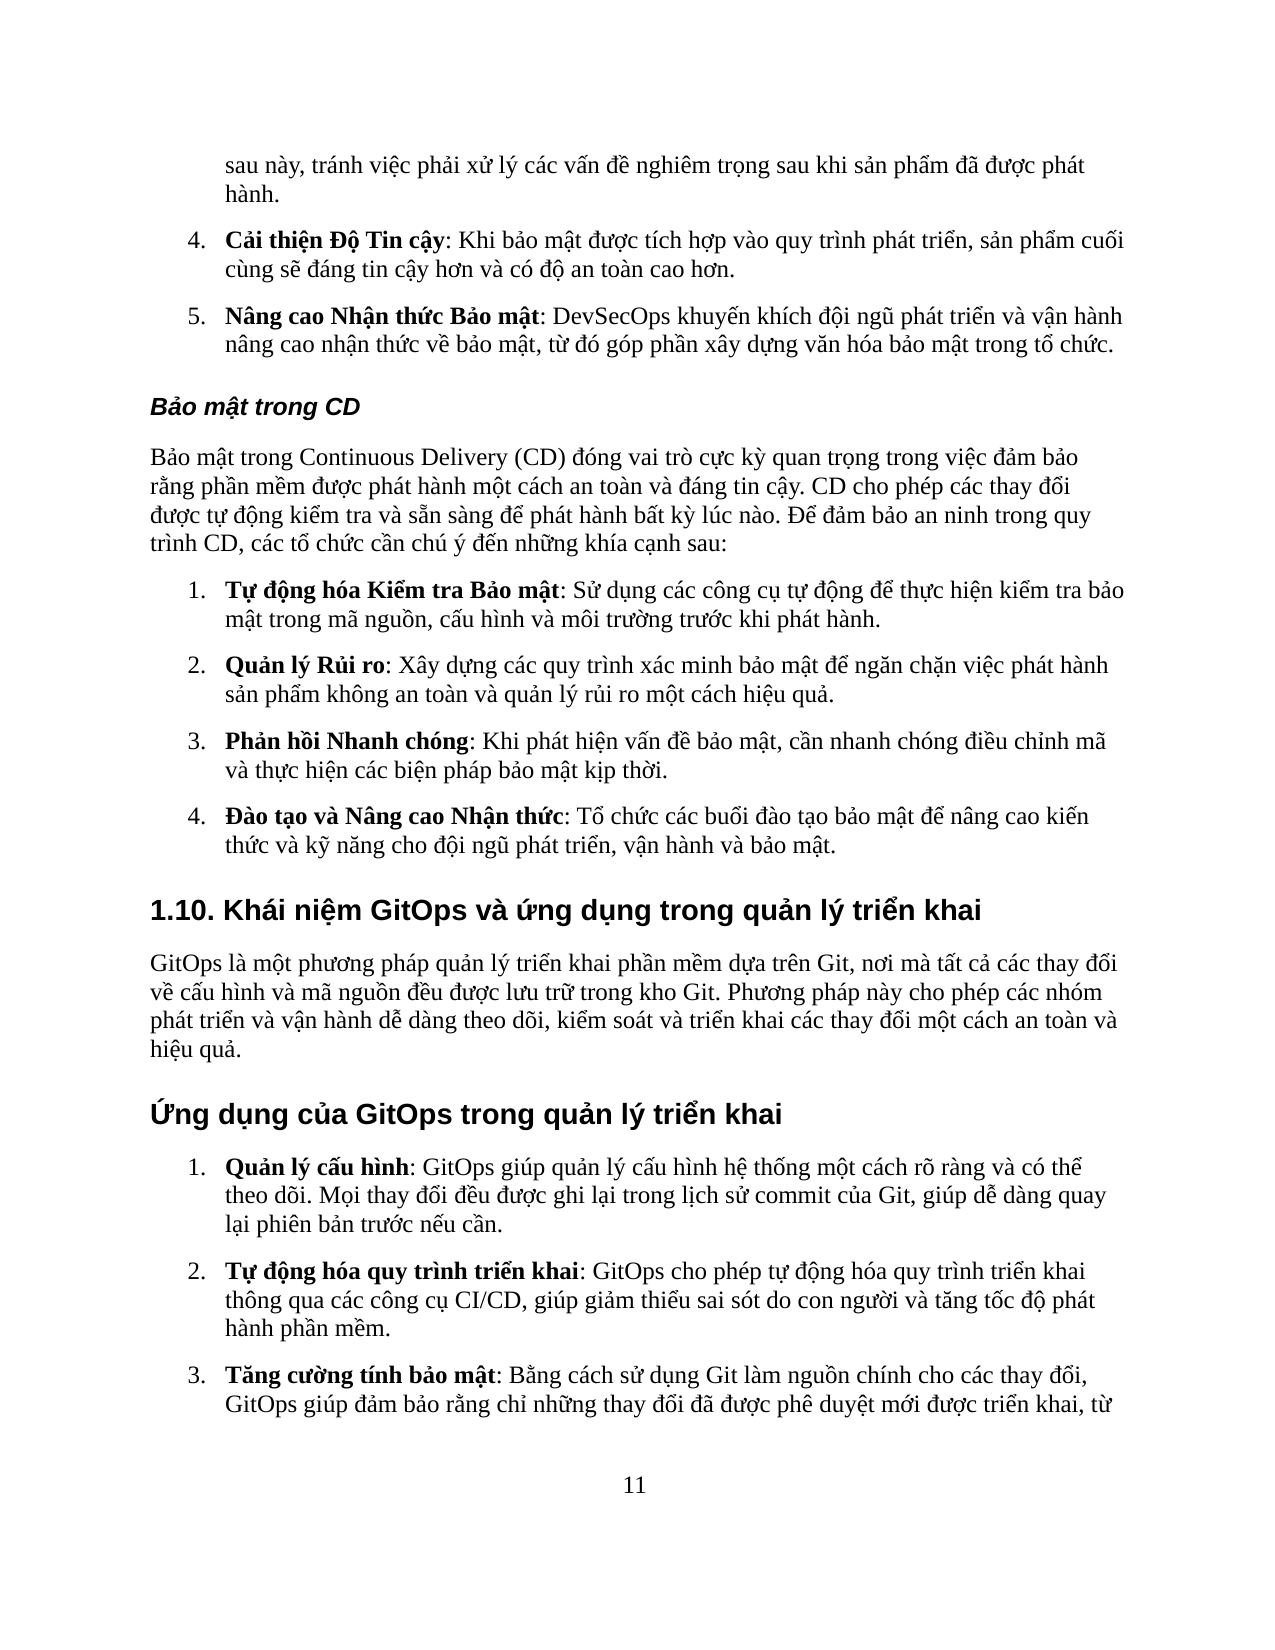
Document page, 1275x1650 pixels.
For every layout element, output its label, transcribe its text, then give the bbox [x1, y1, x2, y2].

list Nâng cao Nhận thức Bảo mật: DevSecOps khuyến khích đội ngũ phát triển và vận hành nâng cao nhận thức về bảo mật, từ đó góp phần xây dựng văn hóa bảo mật trong tổ chức. [187, 301, 1125, 358]
list Tự động hóa Kiểm tra Bảo mật: Sử dụng các công cụ tự động để thực hiện kiểm tra bảo mật trong mã nguồn, cấu hình và môi trường trước khi phát hành. [187, 575, 1125, 633]
subtitle Bảo mật trong CD [150, 392, 1125, 421]
subtitle 1.10. Khái niệm GitOps và ứng dụng trong quản lý triển khai [150, 893, 1125, 926]
text Bảo mật trong Continuous Delivery (CD) đóng vai trò cực kỳ quan trọng trong việc đảm bảo rằng phần mềm được phát hành một cách an toàn và đáng tin cậy. CD cho phép các thay đổi được tự động kiểm tra và sẵn sàng để phát hành bất kỳ lúc nào. Để đảm bảo an ninh trong quy trình CD, các tổ chức cần chú ý đến những khía cạnh sau: [150, 442, 1125, 557]
list Đào tạo và Nâng cao Nhận thức: Tổ chức các buổi đào tạo bảo mật để nâng cao kiến thức và kỹ năng cho đội ngũ phát triển, vận hành và bảo mật. [187, 801, 1125, 859]
list Quản lý cấu hình: GitOps giúp quản lý cấu hình hệ thống một cách rõ ràng và có thể theo dõi. Mọi thay đổi đều được ghi lại trong lịch sử commit của Git, giúp dễ dàng quay lại phiên bản trước nếu cần. [187, 1152, 1125, 1238]
text GitOps là một phương pháp quản lý triển khai phần mềm dựa trên Git, nơi mà tất cả các thay đổi về cấu hình và mã nguồn đều được lưu trữ trong kho Git. Phương pháp này cho phép các nhóm phát triển và vận hành dễ dàng theo dõi, kiểm soát và triển khai các thay đổi một cách an toàn và hiệu quả. [150, 948, 1125, 1063]
list Quản lý Rủi ro: Xây dựng các quy trình xác minh bảo mật để ngăn chặn việc phát hành sản phẩm không an toàn và quản lý rủi ro một cách hiệu quả. [187, 651, 1125, 708]
list Cải thiện Độ Tin cậy: Khi bảo mật được tích hợp vào quy trình phát triển, sản phẩm cuối cùng sẽ đáng tin cậy hơn và có độ an toàn cao hơn. [187, 225, 1125, 283]
list Tự động hóa quy trình triển khai: GitOps cho phép tự động hóa quy trình triển khai thông qua các công cụ CI/CD, giúp giảm thiểu sai sót do con người và tăng tốc độ phát hành phần mềm. [187, 1256, 1125, 1342]
list Tăng cường tính bảo mật: Bằng cách sử dụng Git làm nguồn chính cho các thay đổi, GitOps giúp đảm bảo rằng chỉ những thay đổi đã được phê duyệt mới được triển khai, từ [187, 1360, 1125, 1418]
list sau này, tránh việc phải xử lý các vấn đề nghiêm trọng sau khi sản phẩm đã được phát hành. [187, 150, 1125, 207]
list Phản hồi Nhanh chóng: Khi phát hiện vấn đề bảo mật, cần nhanh chóng điều chỉnh mã và thực hiện các biện pháp bảo mật kịp thời. [187, 726, 1125, 783]
subtitle Ứng dụng của GitOps trong quản lý triển khai [150, 1097, 1125, 1130]
